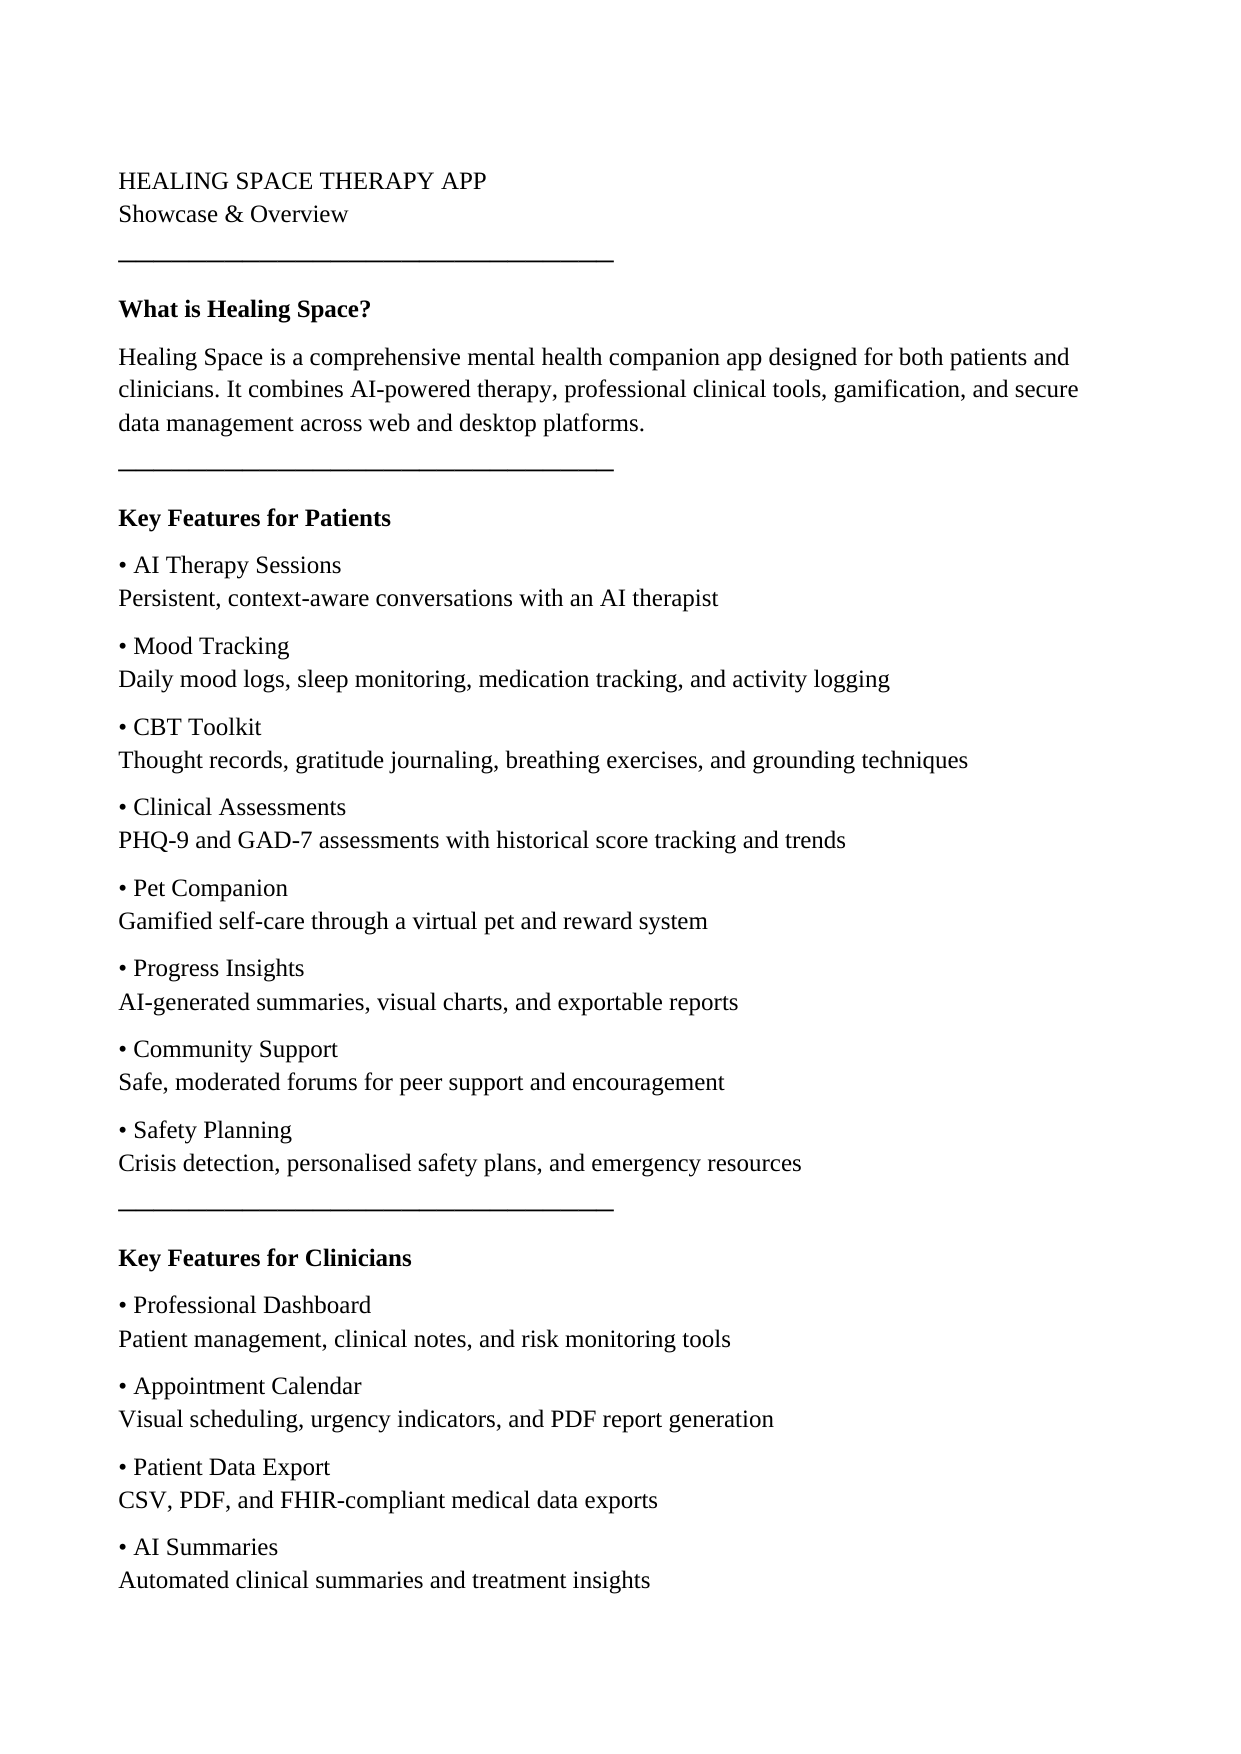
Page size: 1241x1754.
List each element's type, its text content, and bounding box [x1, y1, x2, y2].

text Healing Space is a comprehensive mental health companion app designed for both patients and clinicians. It combines AI-powered therapy, professional clinical tools, gamification, and secure data management across web and desktop platforms. [118, 342, 1122, 436]
text • Professional Dashboard Patient management, clinical notes, and risk monitoring tools [118, 1291, 1122, 1352]
text • AI Therapy Sessions Persistent, context-aware conversations with an AI therapist [118, 550, 1122, 612]
text • AI Summaries Automated clinical summaries and treatment insights [118, 1532, 1122, 1594]
text • Pet Companion Gamified self-care through a virtual pet and reward system [118, 873, 1122, 935]
text • CBT Toolkit Thought records, gratitude journaling, breathing exercises, and grounding techniques [118, 712, 1122, 773]
text What is Healing Space? [118, 294, 1122, 323]
text ──────────────────────────── [118, 455, 1122, 484]
text • Community Support Safe, moderated forums for peer support and encouragement [118, 1034, 1122, 1096]
text • Patient Data Export CSV, PDF, and FHIR-compliant medical data exports [118, 1452, 1122, 1514]
text ──────────────────────────── [118, 1195, 1122, 1224]
text • Progress Insights AI-generated summaries, visual charts, and exportable reports [118, 953, 1122, 1015]
text • Clinical Assessments PHQ-9 and GAD-7 assessments with historical score tracking and trends [118, 792, 1122, 854]
text • Safety Planning Crisis detection, personalised safety plans, and emergency resources [118, 1115, 1122, 1177]
text HEALING SPACE THERAPY APP Showcase & Overview [118, 166, 1122, 227]
text ──────────────────────────── [118, 246, 1122, 275]
text Key Features for Clinicians [118, 1243, 1122, 1272]
text Key Features for Patients [118, 503, 1122, 532]
text • Mood Tracking Daily mood logs, sleep monitoring, medication tracking, and activity logging [118, 631, 1122, 693]
text • Appointment Calendar Visual scheduling, urgency indicators, and PDF report generation [118, 1371, 1122, 1433]
